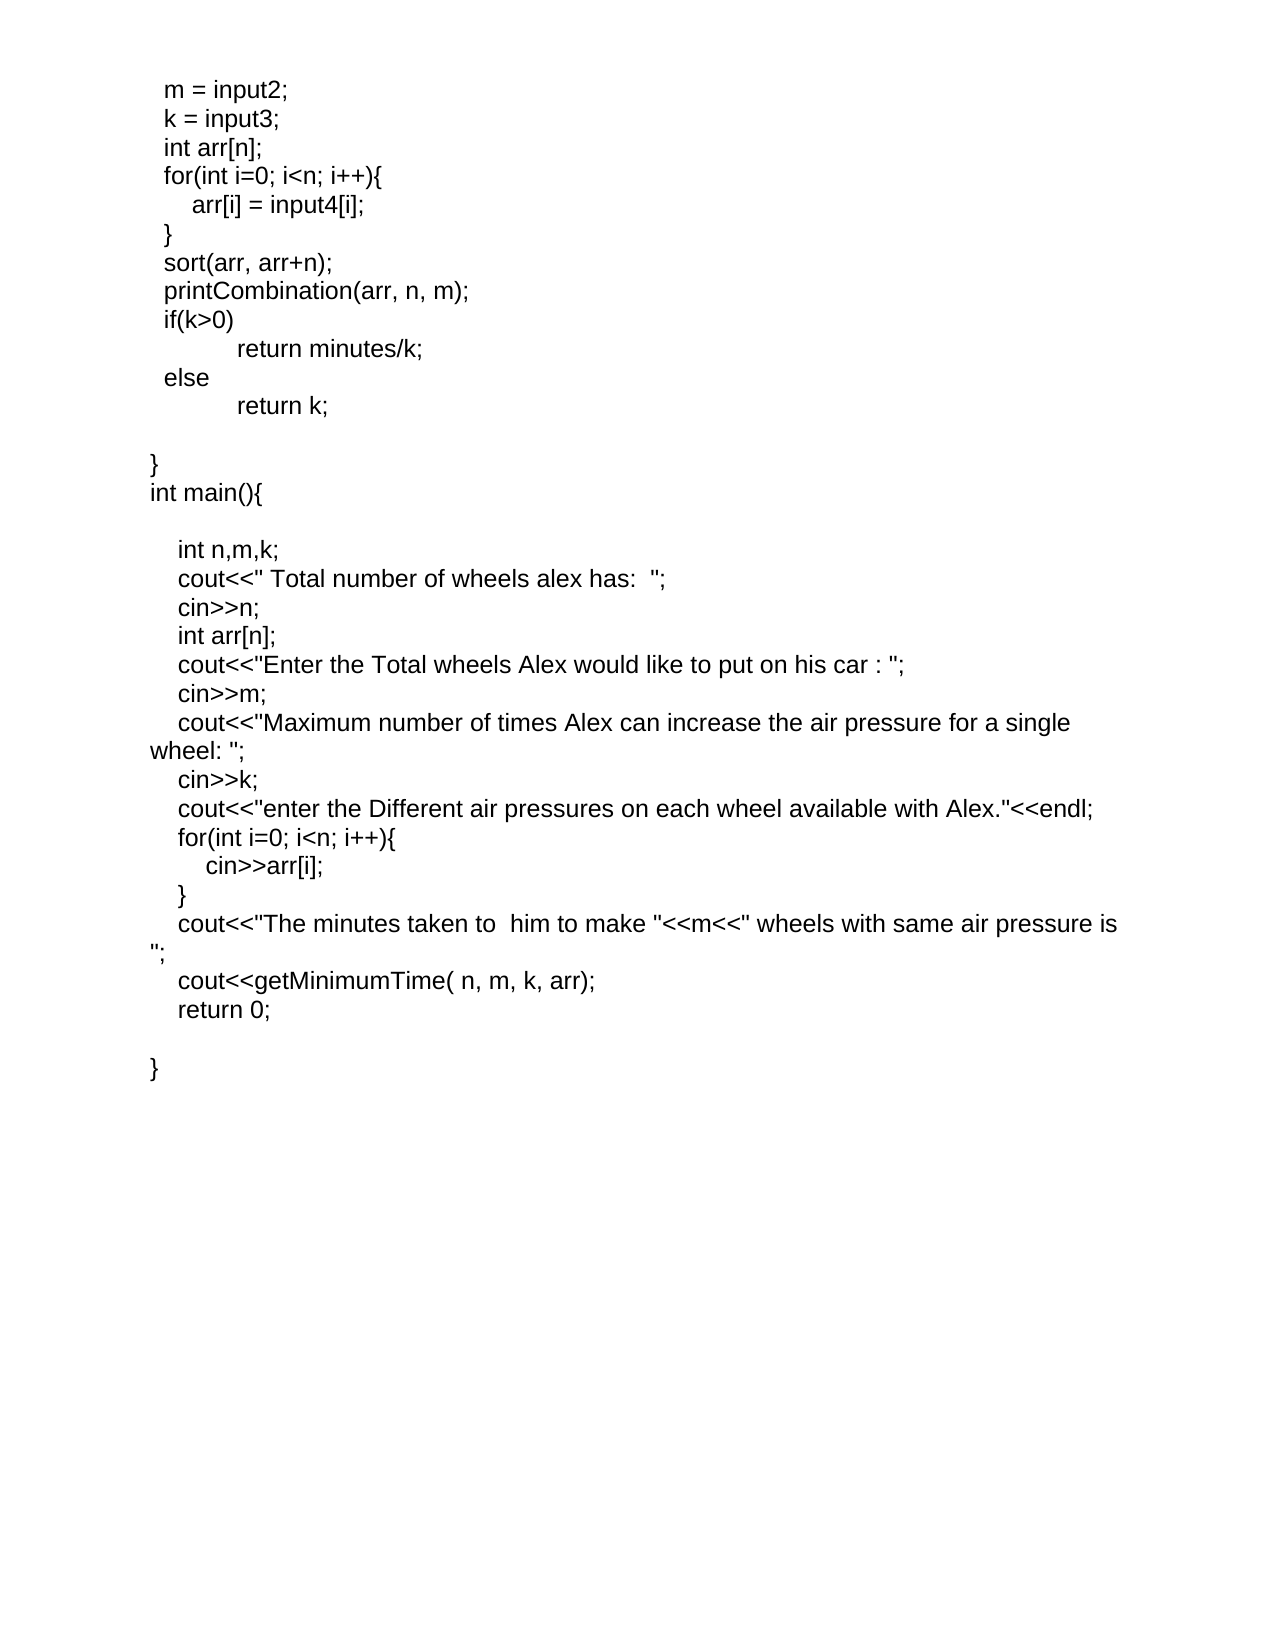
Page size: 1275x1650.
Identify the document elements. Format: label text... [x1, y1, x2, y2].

text return k; [150, 391, 1125, 420]
text cout<<"Maximum number of times Alex can increase the air pressure for a single wheel: "; [150, 707, 1125, 765]
text } [150, 880, 1125, 909]
text } [150, 219, 1125, 247]
text } [150, 449, 1125, 477]
text cin>>n; [150, 592, 1125, 621]
text cout<<" Total number of wheels alex has: "; [150, 564, 1125, 592]
text else [150, 362, 1125, 391]
text m = input2; [150, 75, 1125, 104]
text printCombination(arr, n, m); [150, 276, 1125, 305]
text cin>>arr[i]; [150, 851, 1125, 880]
text arr[i] = input4[i]; [150, 190, 1125, 219]
text cout<<"enter the Different air pressures on each wheel available with Alex."<<endl; [150, 794, 1125, 822]
text cout<<"Enter the Total wheels Alex would like to put on his car : "; [150, 650, 1125, 679]
text cin>>k; [150, 765, 1125, 794]
text cout<<"The minutes taken to him to make "<<m<<" wheels with same air pressure is "; [150, 909, 1125, 966]
text return minutes/k; [150, 334, 1125, 362]
text int main(){ [150, 477, 1125, 506]
text cin>>m; [150, 679, 1125, 707]
text return 0; [150, 995, 1125, 1024]
text for(int i=0; i<n; i++){ [150, 822, 1125, 851]
text if(k>0) [150, 305, 1125, 334]
text for(int i=0; i<n; i++){ [150, 161, 1125, 190]
text int arr[n]; [150, 621, 1125, 650]
text cout<<getMinimumTime( n, m, k, arr); [150, 966, 1125, 995]
text k = input3; [150, 104, 1125, 132]
text int arr[n]; [150, 132, 1125, 161]
text int n,m,k; [150, 535, 1125, 564]
text sort(arr, arr+n); [150, 247, 1125, 276]
text } [150, 1052, 1125, 1081]
